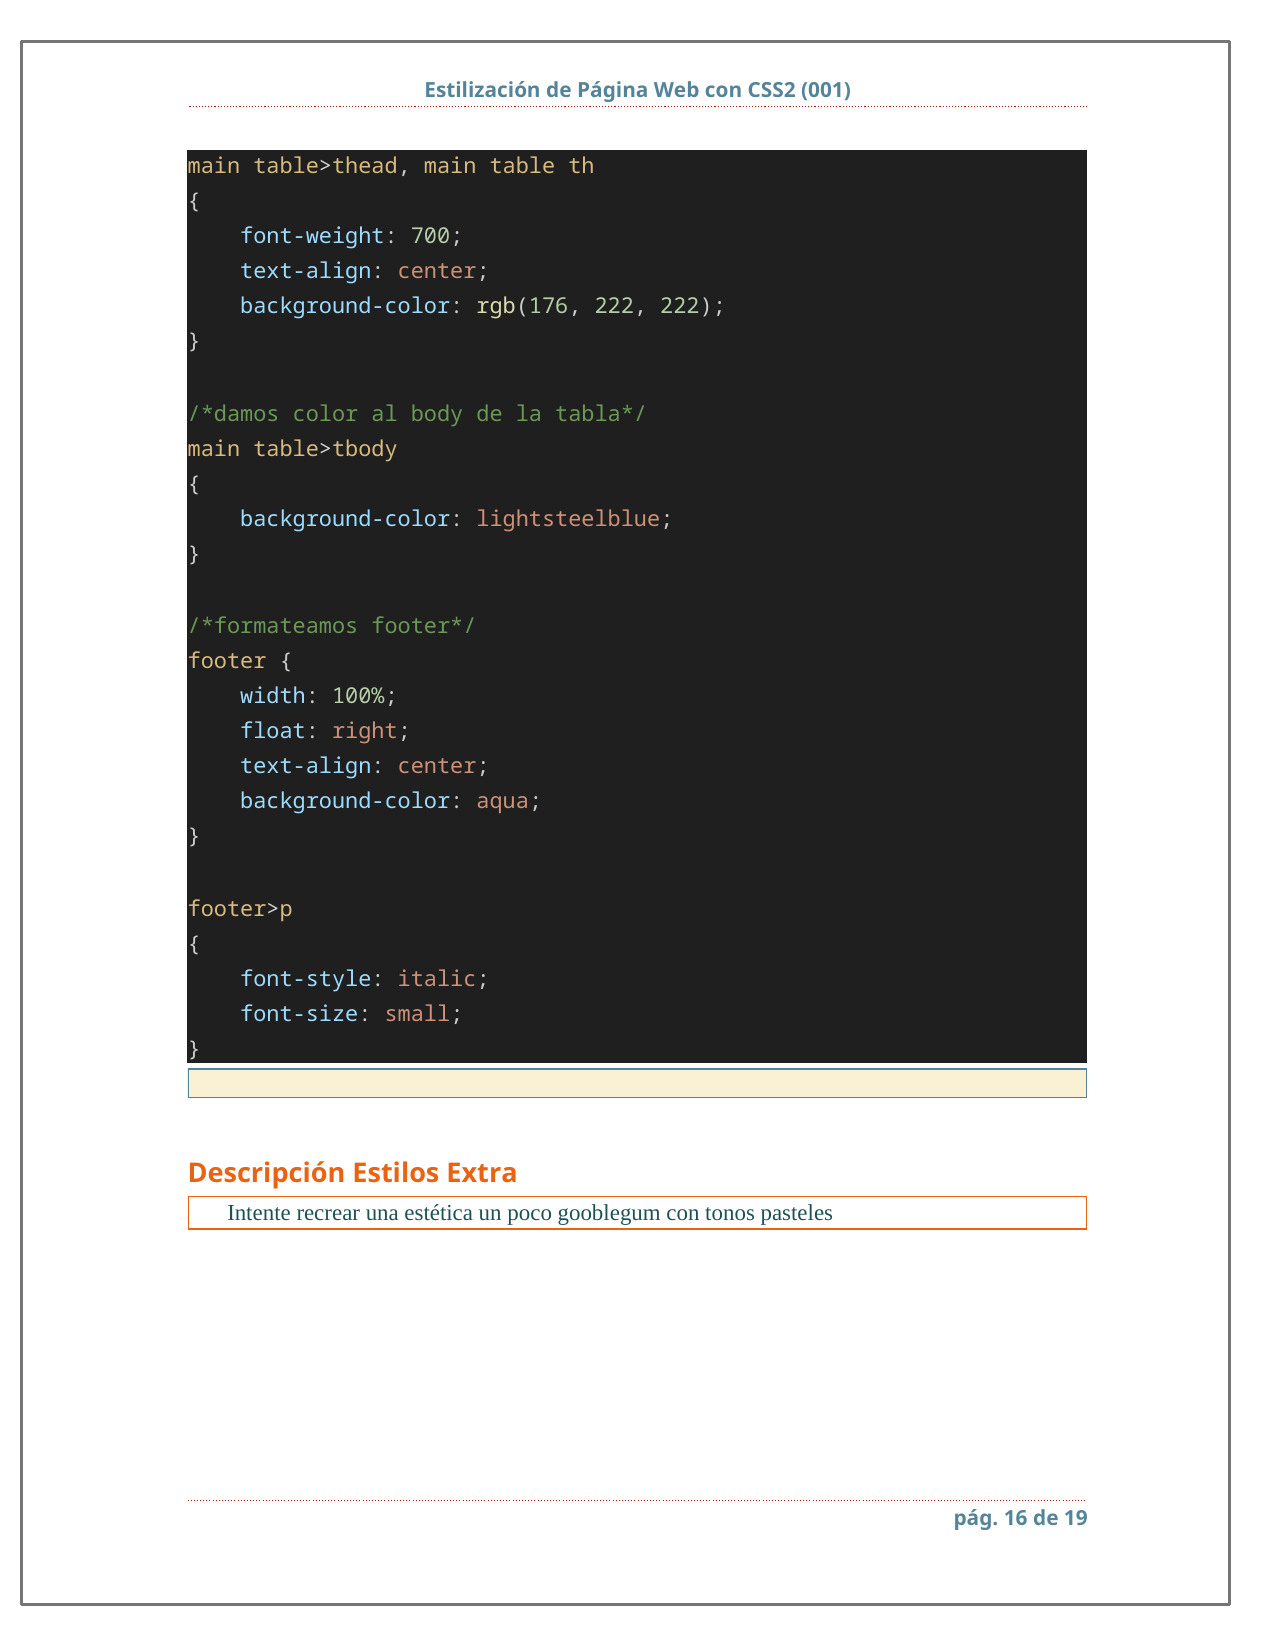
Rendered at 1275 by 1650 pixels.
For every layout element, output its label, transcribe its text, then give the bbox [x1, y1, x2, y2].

text { [187, 928, 1087, 957]
text footer>p [187, 892, 1087, 922]
text main table>thead, main table th [187, 150, 1087, 180]
text float: right; [187, 715, 1087, 745]
text background-color: lightsteelblue; [187, 503, 1087, 533]
text background-color: aqua; [187, 785, 1087, 815]
text footer { [187, 645, 1087, 675]
text { [187, 185, 1087, 215]
text } [187, 538, 1087, 568]
text font-size: small; [187, 998, 1087, 1028]
text width: 100%; [187, 680, 1087, 710]
text Intente recrear una estética un poco gooblegum con tonos pasteles [189, 1197, 1086, 1228]
text /*damos color al body de la tabla*/ [187, 397, 1087, 427]
text main table>tbody [187, 433, 1087, 462]
text background-color: rgb(176, 222, 222); [187, 290, 1087, 320]
text } [187, 326, 1087, 355]
subtitle Descripción Estilos Extra [187, 1153, 1087, 1190]
text /*formateamos footer*/ [187, 610, 1087, 640]
text font-style: italic; [187, 963, 1087, 992]
text text-align: center; [187, 255, 1087, 285]
text text-align: center; [187, 750, 1087, 780]
text { [187, 468, 1087, 497]
text } [187, 821, 1087, 850]
text } [187, 1033, 1087, 1063]
text font-weight: 700; [187, 220, 1087, 250]
